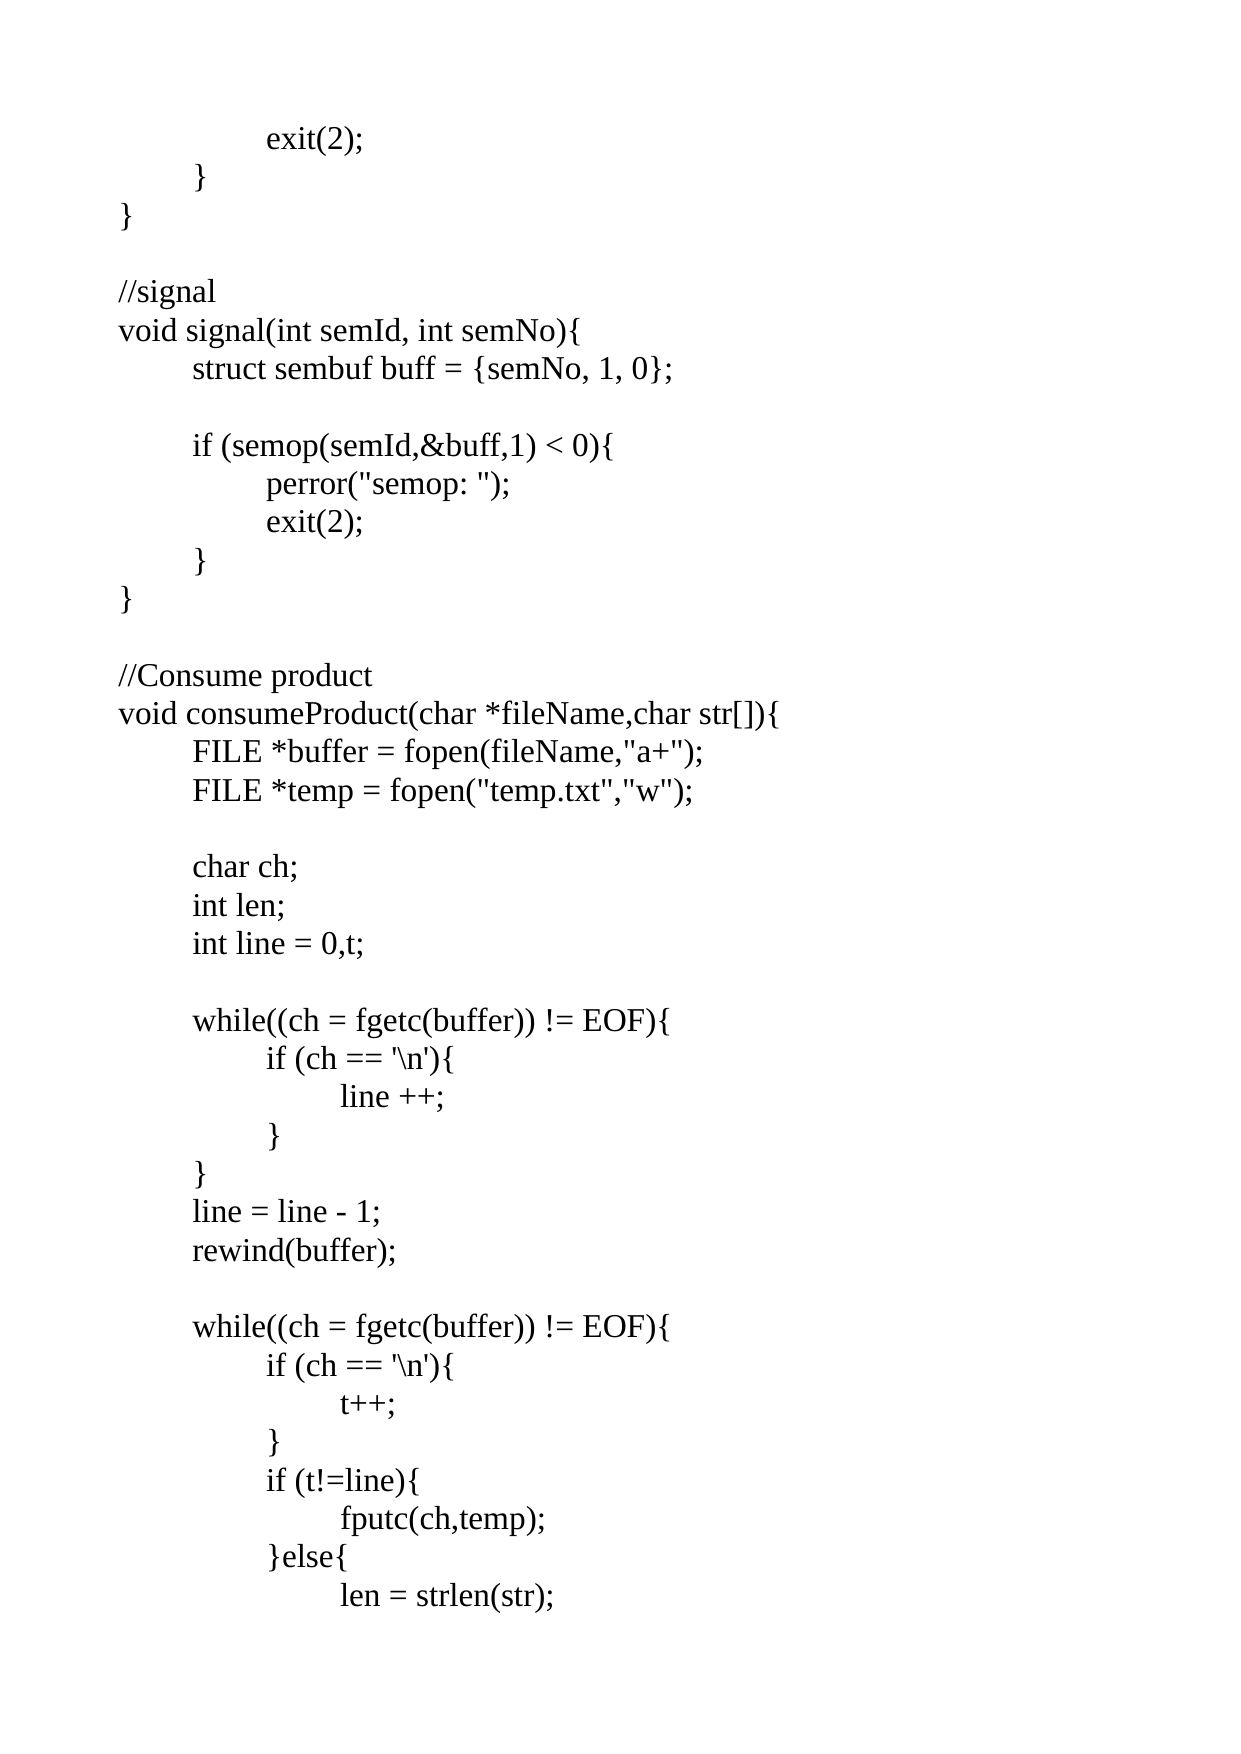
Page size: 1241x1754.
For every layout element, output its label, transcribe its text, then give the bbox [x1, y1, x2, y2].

text len = strlen(str); [118, 1575, 1122, 1613]
text FILE *buffer = fopen(fileName,"a+"); [118, 731, 1122, 770]
text //signal [118, 271, 1122, 310]
text exit(2); [118, 118, 1122, 156]
text //Consume product [118, 655, 1122, 693]
text } [118, 156, 1122, 195]
text perror("semop: "); [118, 463, 1122, 501]
text } [118, 1421, 1122, 1460]
text } [118, 540, 1122, 578]
text void consumeProduct(char *fileName,char str[]){ [118, 693, 1122, 731]
text if (semop(semId,&buff,1) < 0){ [118, 425, 1122, 463]
text t++; [118, 1383, 1122, 1421]
text } [118, 1153, 1122, 1191]
text if (ch == '\n'){ [118, 1345, 1122, 1383]
text } [118, 195, 1122, 233]
text struct sembuf buff = {semNo, 1, 0}; [118, 348, 1122, 386]
text while((ch = fgetc(buffer)) != EOF){ [118, 1306, 1122, 1345]
text FILE *temp = fopen("temp.txt","w"); [118, 770, 1122, 808]
text fputc(ch,temp); [118, 1498, 1122, 1536]
text int line = 0,t; [118, 923, 1122, 961]
text }else{ [118, 1536, 1122, 1575]
text } [118, 578, 1122, 616]
text char ch; [118, 846, 1122, 885]
text exit(2); [118, 501, 1122, 540]
text if (ch == '\n'){ [118, 1038, 1122, 1076]
text line = line - 1; [118, 1191, 1122, 1230]
text line ++; [118, 1076, 1122, 1115]
text if (t!=line){ [118, 1460, 1122, 1498]
text rewind(buffer); [118, 1230, 1122, 1268]
text void signal(int semId, int semNo){ [118, 310, 1122, 348]
text } [118, 1115, 1122, 1153]
text int len; [118, 885, 1122, 923]
text while((ch = fgetc(buffer)) != EOF){ [118, 1000, 1122, 1038]
